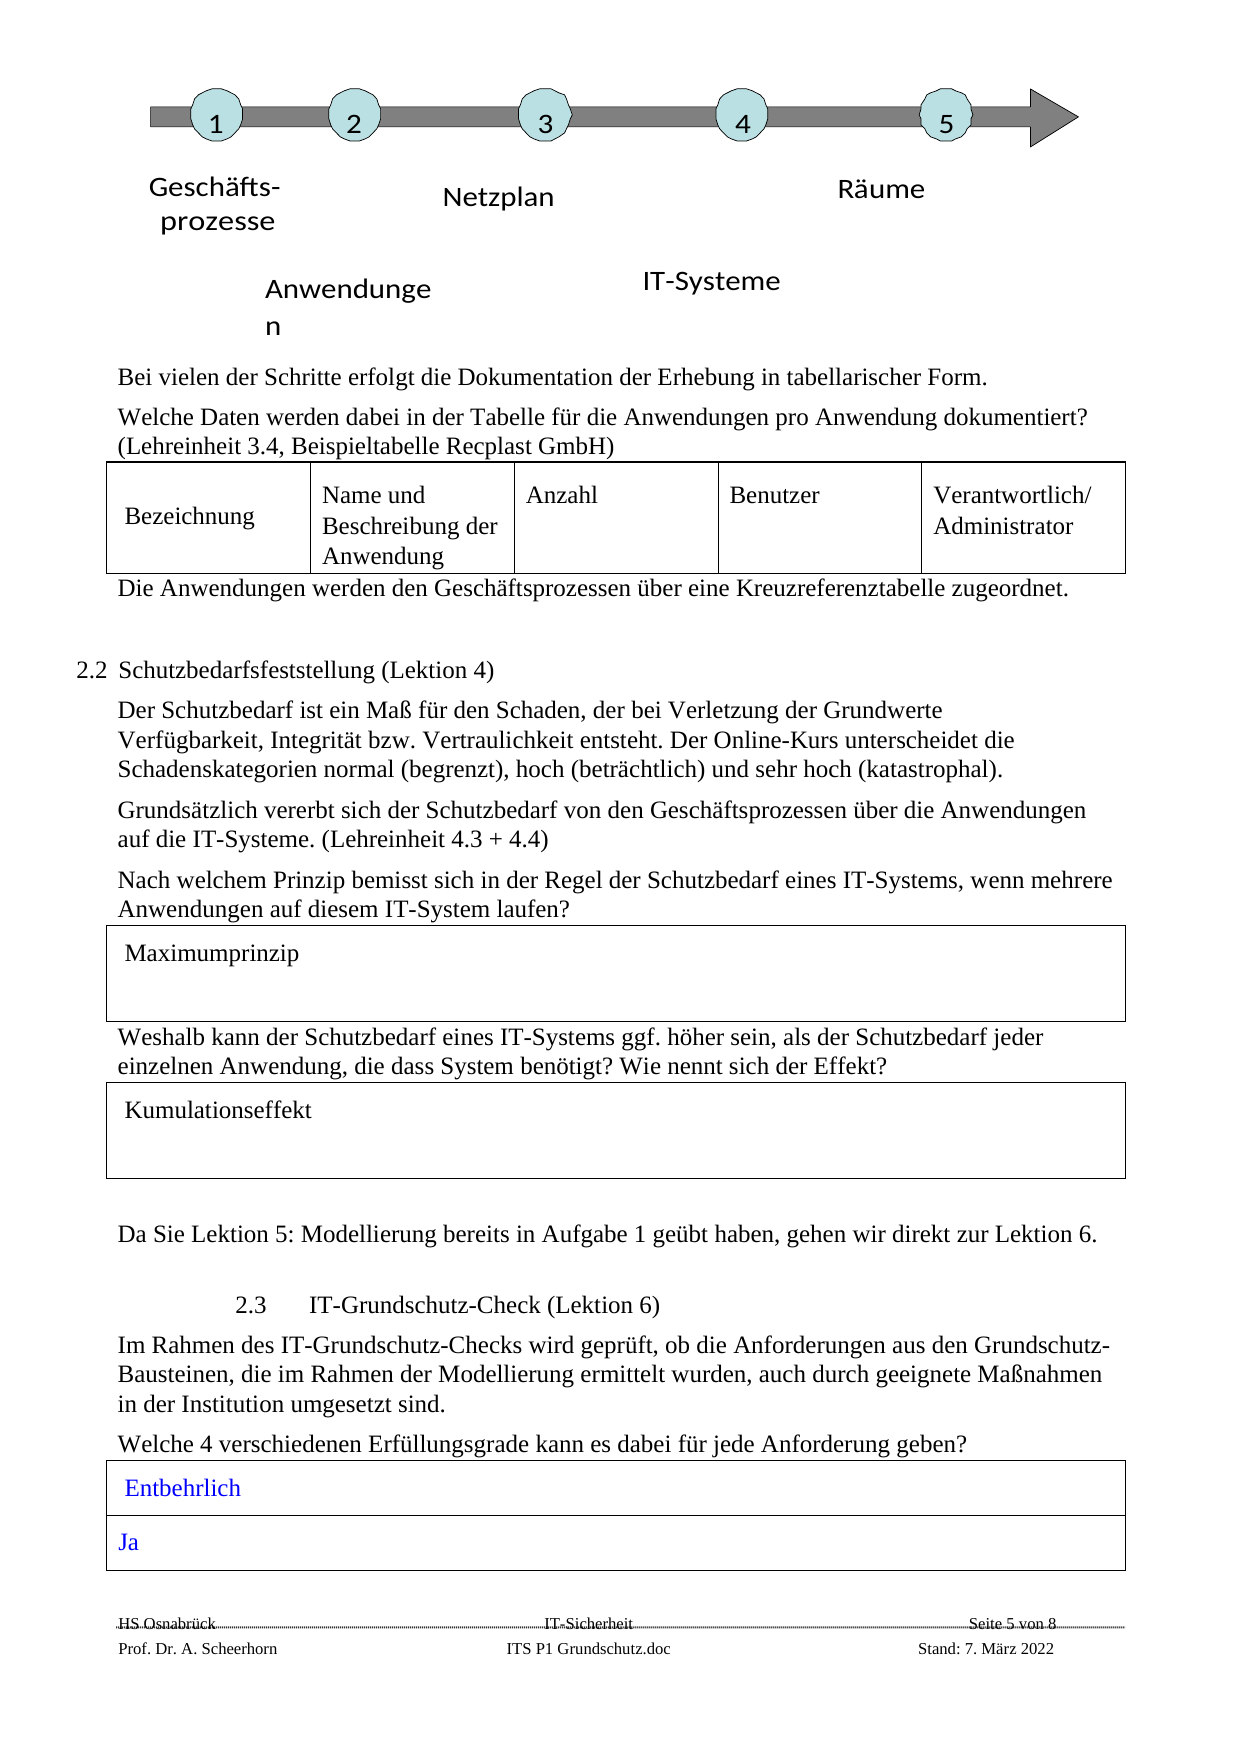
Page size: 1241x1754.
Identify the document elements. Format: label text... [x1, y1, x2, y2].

text Der Schutzbedarf ist ein Maß für den Schaden, der bei Verletzung der Grundwerte [117, 695, 1122, 724]
list Schutzbedarfsfeststellung (Lektion 4) [76, 655, 1122, 683]
table_header Bezeichnung [107, 463, 310, 572]
list IT-Grundschutz-Check (Lektion 6) [235, 1290, 1122, 1319]
text Bei vielen der Schritte erfolgt die Dokumentation der Erhebung in tabellarischer Form. [117, 362, 1122, 390]
table_header Anzahl [515, 463, 718, 572]
table_header Verantwortlich/ Administrator [922, 463, 1125, 572]
text Nach welchem Prinzip bemisst sich in der Regel der Schutzbedarf eines IT-Systems, wenn mehrere Anwendungen auf diesem IT-System laufen? [117, 865, 1122, 923]
table_header Maximumprinzip [107, 926, 1125, 1021]
text Welche 4 verschiedenen Erfüllungsgrade kann es dabei für jede Anforderung geben? [117, 1429, 1122, 1458]
text Grundsätzlich vererbt sich der Schutzbedarf von den Geschäftsprozessen über die Anwendungen auf die IT-Systeme. (Lehreinheit 4.3 + 4.4) [117, 795, 1122, 853]
text Da Sie Lektion 5: Modellierung bereits in Aufgabe 1 geübt haben, gehen wir direkt zur Lektion 6. [117, 1219, 1122, 1248]
table_header Name und Beschreibung der Anwendung [311, 463, 514, 572]
table_header Kumulationseffekt [107, 1083, 1125, 1178]
text Weshalb kann der Schutzbedarf eines IT-Systems ggf. höher sein, als der Schutzbedarf jeder einzelnen Anwendung, die dass System benötigt? Wie nennt sich der Effekt? [117, 1022, 1122, 1080]
text Im Rahmen des IT-Grundschutz-Checks wird geprüft, ob die Anforderungen aus den Grundschutz-Bausteinen, die im Rahmen der Modellierung ermittelt wurden, auch durch geeignete Maßnahmen in der Institution umgesetzt sind. [117, 1330, 1122, 1418]
text Verfügbarkeit, Integrität bzw. Vertraulichkeit entsteht. Der Online-Kurs unterscheidet die Schadenskategorien normal (begrenzt), hoch (beträchtlich) und sehr hoch (katastrophal). [117, 725, 1122, 783]
table_header Entbehrlich [107, 1461, 1125, 1515]
table_cell Ja [107, 1516, 1125, 1569]
table_header Benutzer [719, 463, 921, 572]
text Die Anwendungen werden den Geschäftsprozessen über eine Kreuzreferenztabelle zugeordnet. [117, 574, 1122, 602]
text Welche Daten werden dabei in der Tabelle für die Anwendungen pro Anwendung dokumentiert? (Lehreinheit 3.4, Beispieltabelle Recplast GmbH) [117, 402, 1122, 460]
